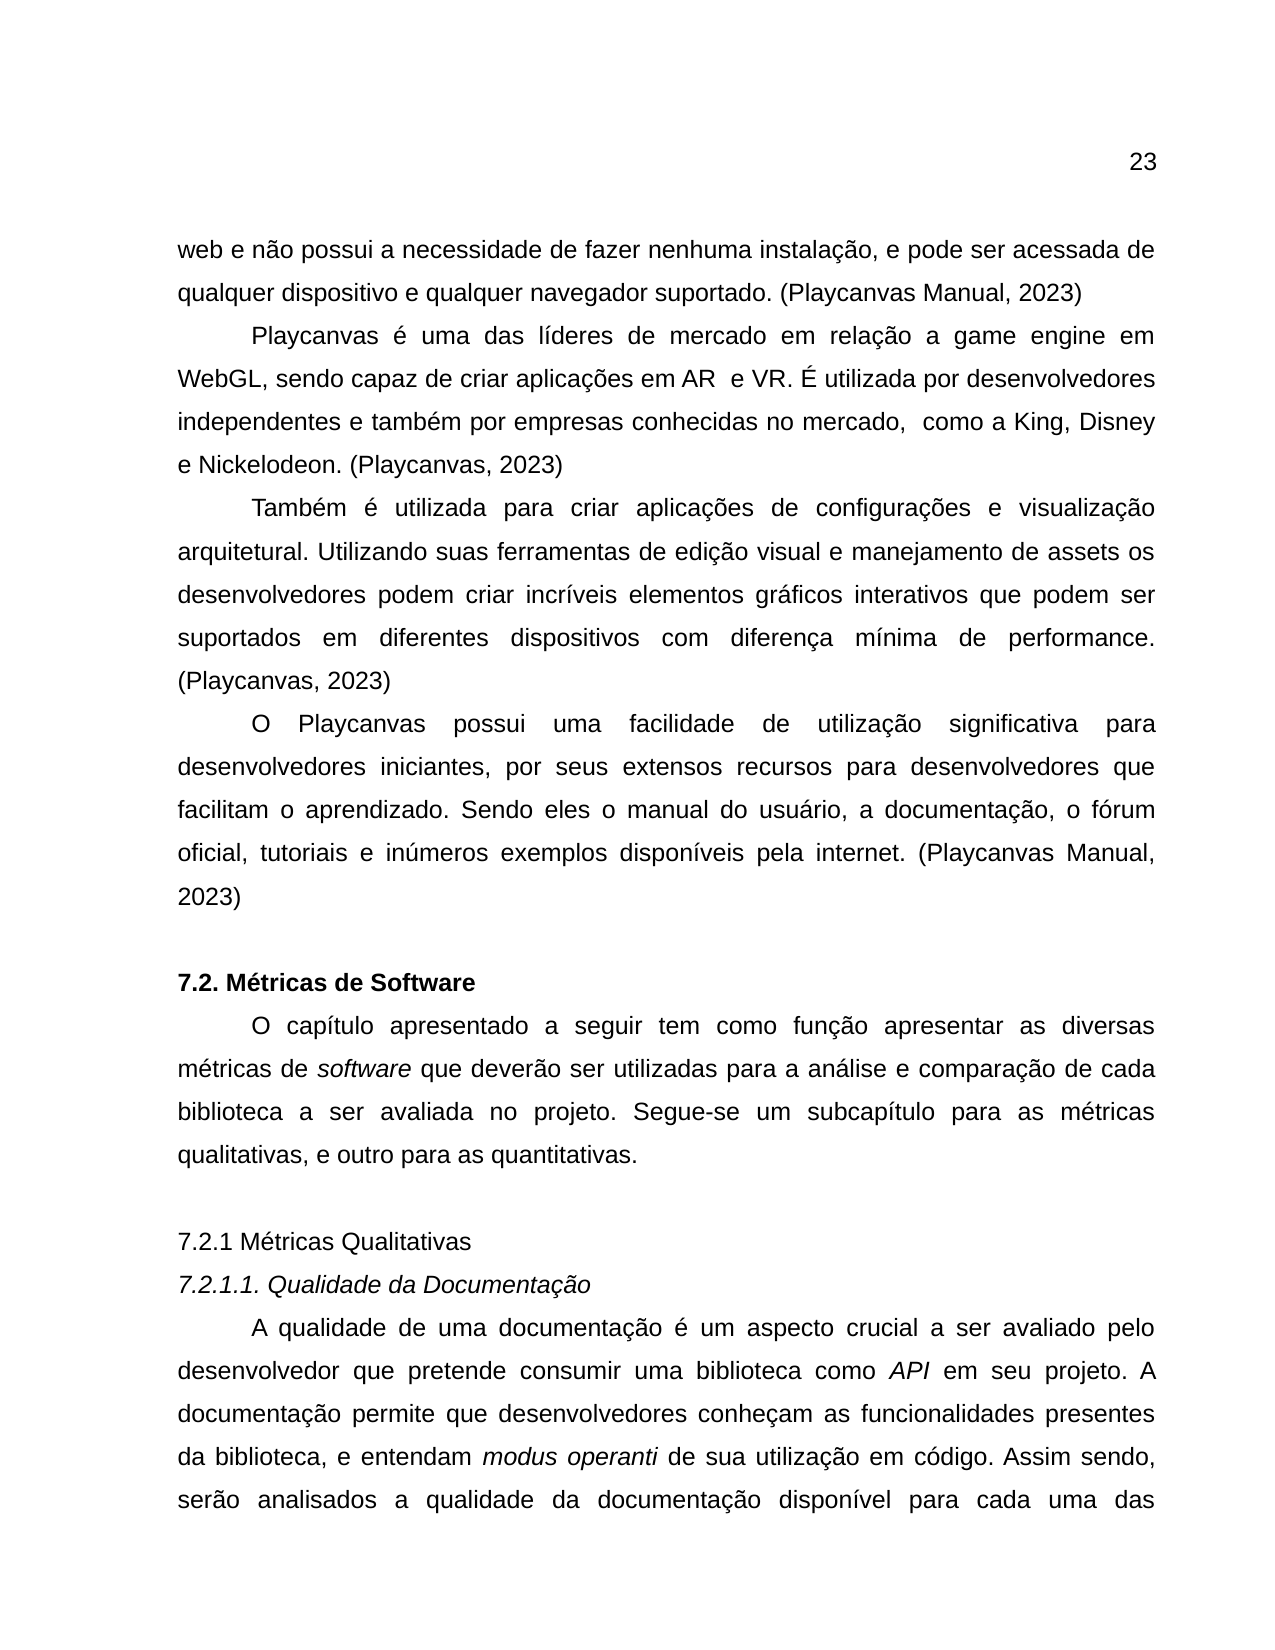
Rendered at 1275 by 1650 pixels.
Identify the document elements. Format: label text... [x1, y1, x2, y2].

text Também é utilizada para criar aplicações de configurações e visualização arquitetural. Utilizando suas ferramentas de edição visual e manejamento de assets os desenvolvedores podem criar incríveis elementos gráficos interativos que podem ser suportados em diferentes dispositivos com diferença mínima de performance. (Playcanvas, 2023) [177, 493, 1157, 695]
text O capítulo apresentado a seguir tem como função apresentar as diversas métricas de software que deverão ser utilizadas para a análise e comparação de cada biblioteca a ser avaliada no projeto. Segue-se um subcapítulo para as métricas qualitativas, e outro para as quantitativas. [177, 1011, 1157, 1169]
text Playcanvas é uma das líderes de mercado em relação a game engine em WebGL, sendo capaz de criar aplicações em AR e VR. É utilizada por desenvolvedores independentes e também por empresas conhecidas no mercado, como a King, Disney e Nickelodeon. (Playcanvas, 2023) [177, 321, 1157, 479]
text O Playcanvas possui uma facilidade de utilização significativa para desenvolvedores iniciantes, por seus extensos recursos para desenvolvedores que facilitam o aprendizado. Sendo eles o manual do usuário, a documentação, o fórum oficial, tutoriais e inúmeros exemplos disponíveis pela internet. (Playcanvas Manual, 2023) [177, 709, 1157, 910]
text web e não possui a necessidade de fazer nenhuma instalação, e pode ser acessada de qualquer dispositivo e qualquer navegador suportado. (Playcanvas Manual, 2023) [177, 235, 1157, 307]
subtitle 7.2.1 Métricas Qualitativas [177, 1227, 1157, 1255]
subtitle 7.2. Métricas de Software [177, 968, 1157, 997]
text A qualidade de uma documentação é um aspecto crucial a ser avaliado pelo desenvolvedor que pretende consumir uma biblioteca como API em seu projeto. A documentação permite que desenvolvedores conheçam as funcionalidades presentes da biblioteca, e entendam modus operanti de sua utilização em código. Assim sendo, serão analisados a qualidade da documentação disponível para cada uma das [177, 1313, 1157, 1514]
subtitle 7.2.1.1. Qualidade da Documentação [177, 1270, 1157, 1298]
